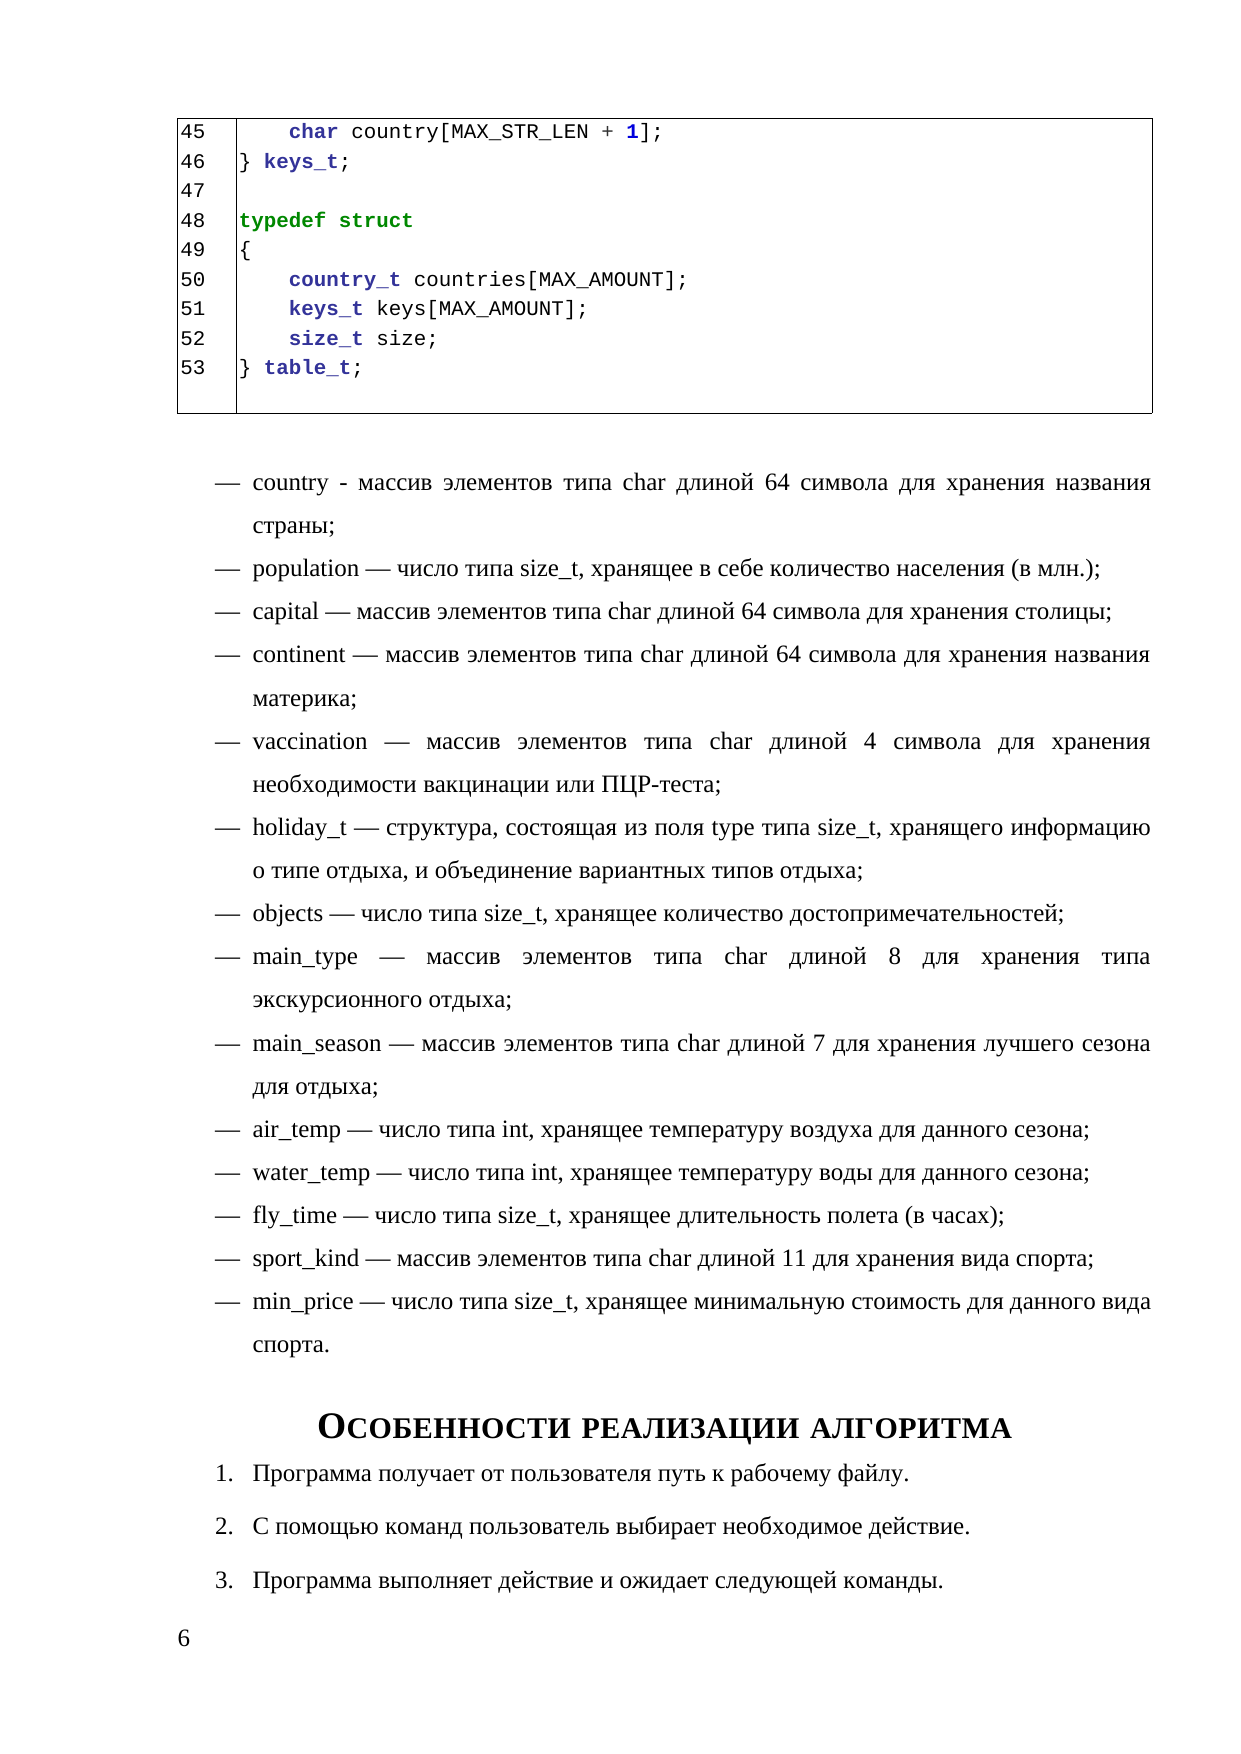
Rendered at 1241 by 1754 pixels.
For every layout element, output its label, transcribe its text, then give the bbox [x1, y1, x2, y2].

list vaccination — массив элементов типа char длиной 4 символа для хранения необходимости вакцинации или ПЦР-теста; [215, 726, 1152, 798]
list capital — массив элементов типа char длиной 64 символа для хранения столицы; [215, 596, 1152, 625]
list main_type — массив элементов типа char длиной 8 для хранения типа экскурсионного отдыха; [215, 941, 1152, 1013]
list continent — массив элементов типа char длиной 64 символа для хранения названия материка; [215, 639, 1152, 711]
subtitle Особенности реализации алгоритма [177, 1404, 1152, 1447]
list holiday_t — структура, состоящая из поля type типа size_t, хранящего информацию о типе отдыха, и объединение вариантных типов отдыха; [215, 812, 1152, 884]
list objects — число типа size_t, хранящее количество достопримечательностей; [215, 898, 1152, 927]
table_header char country[MAX_STR_LEN + 1]; } keys_t; typedef struct { country_t countries[MAX_AMOUNT]; keys_t keys[MAX_AMOUNT]; size_t size; } table_t; [237, 119, 1152, 413]
list main_season — массив элементов типа char длиной 7 для хранения лучшего сезона для отдыха; [215, 1028, 1152, 1099]
list fly_time — число типа size_t, хранящее длительность полета (в часах); [215, 1200, 1152, 1229]
list population — число типа size_t, хранящее в себе количество населения (в млн.); [215, 553, 1152, 582]
list Программа выполняет действие и ожидает следующей команды. [215, 1565, 1152, 1594]
list Программа получает от пользователя путь к рабочему файлу. [215, 1458, 1152, 1486]
list sport_kind — массив элементов типа char длиной 11 для хранения вида спорта; [215, 1243, 1152, 1272]
list min_price — число типа size_t, хранящее минимальную стоимость для данного вида спорта. [215, 1286, 1152, 1358]
table_header 45 46 47 48 49 50 51 52 53 [178, 119, 236, 413]
list сountry - массив элементов типа char длиной 64 символа для хранения названия страны; [215, 467, 1152, 539]
list С помощью команд пользователь выбирает необходимое действие. [215, 1511, 1152, 1540]
list air_temp — число типа int, хранящее температуру воздуха для данного сезона; [215, 1114, 1152, 1143]
list water_temp — число типа int, хранящее температуру воды для данного сезона; [215, 1157, 1152, 1186]
